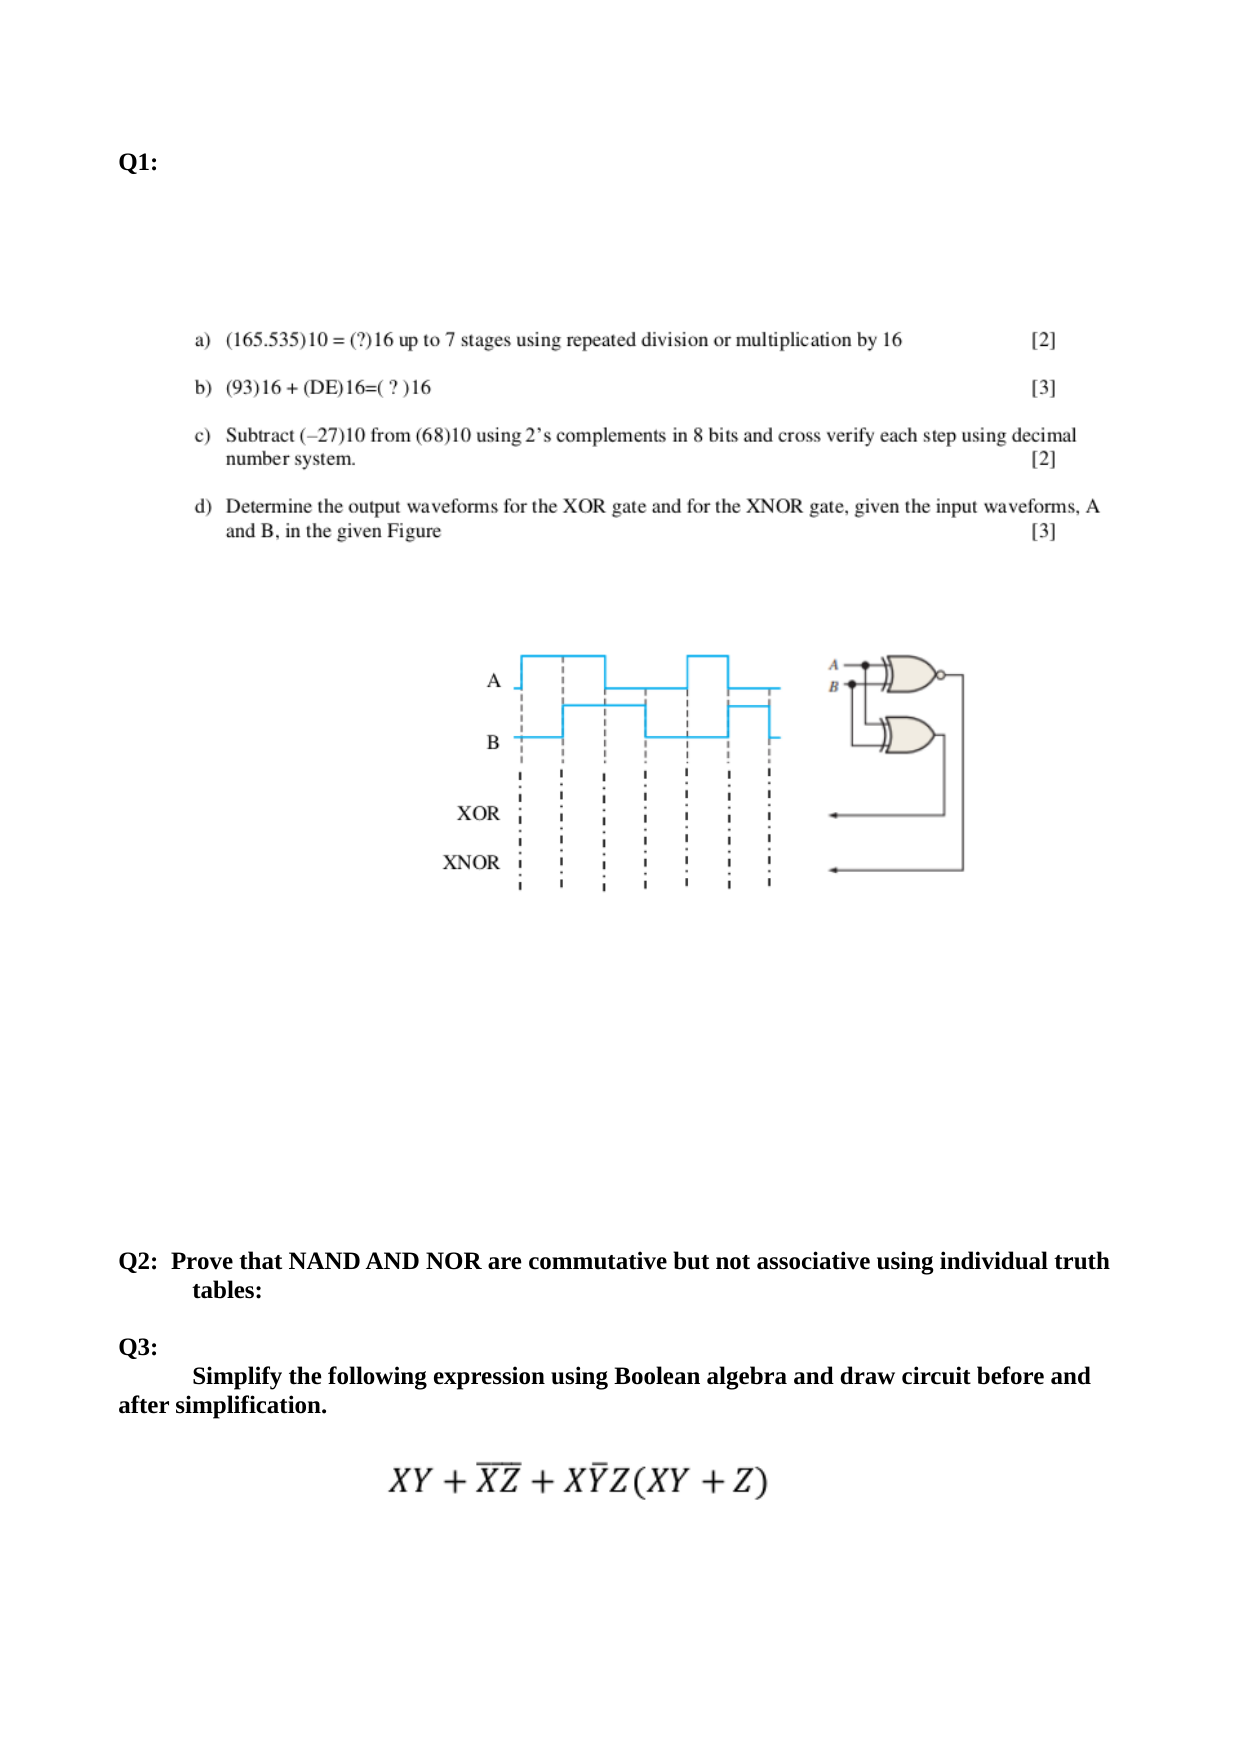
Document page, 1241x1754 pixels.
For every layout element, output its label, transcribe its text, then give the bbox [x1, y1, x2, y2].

text Q3: [118, 1332, 1122, 1361]
text Simplify the following expression using Boolean algebra and draw circuit before and after simplification. [118, 1361, 1122, 1418]
picture [164, 323, 1114, 1103]
picture [306, 1431, 824, 1547]
text Q2: Prove that NAND AND NOR are commutative but not associative using individual truth tables: [118, 1246, 1122, 1303]
text Q1: [118, 147, 1122, 176]
